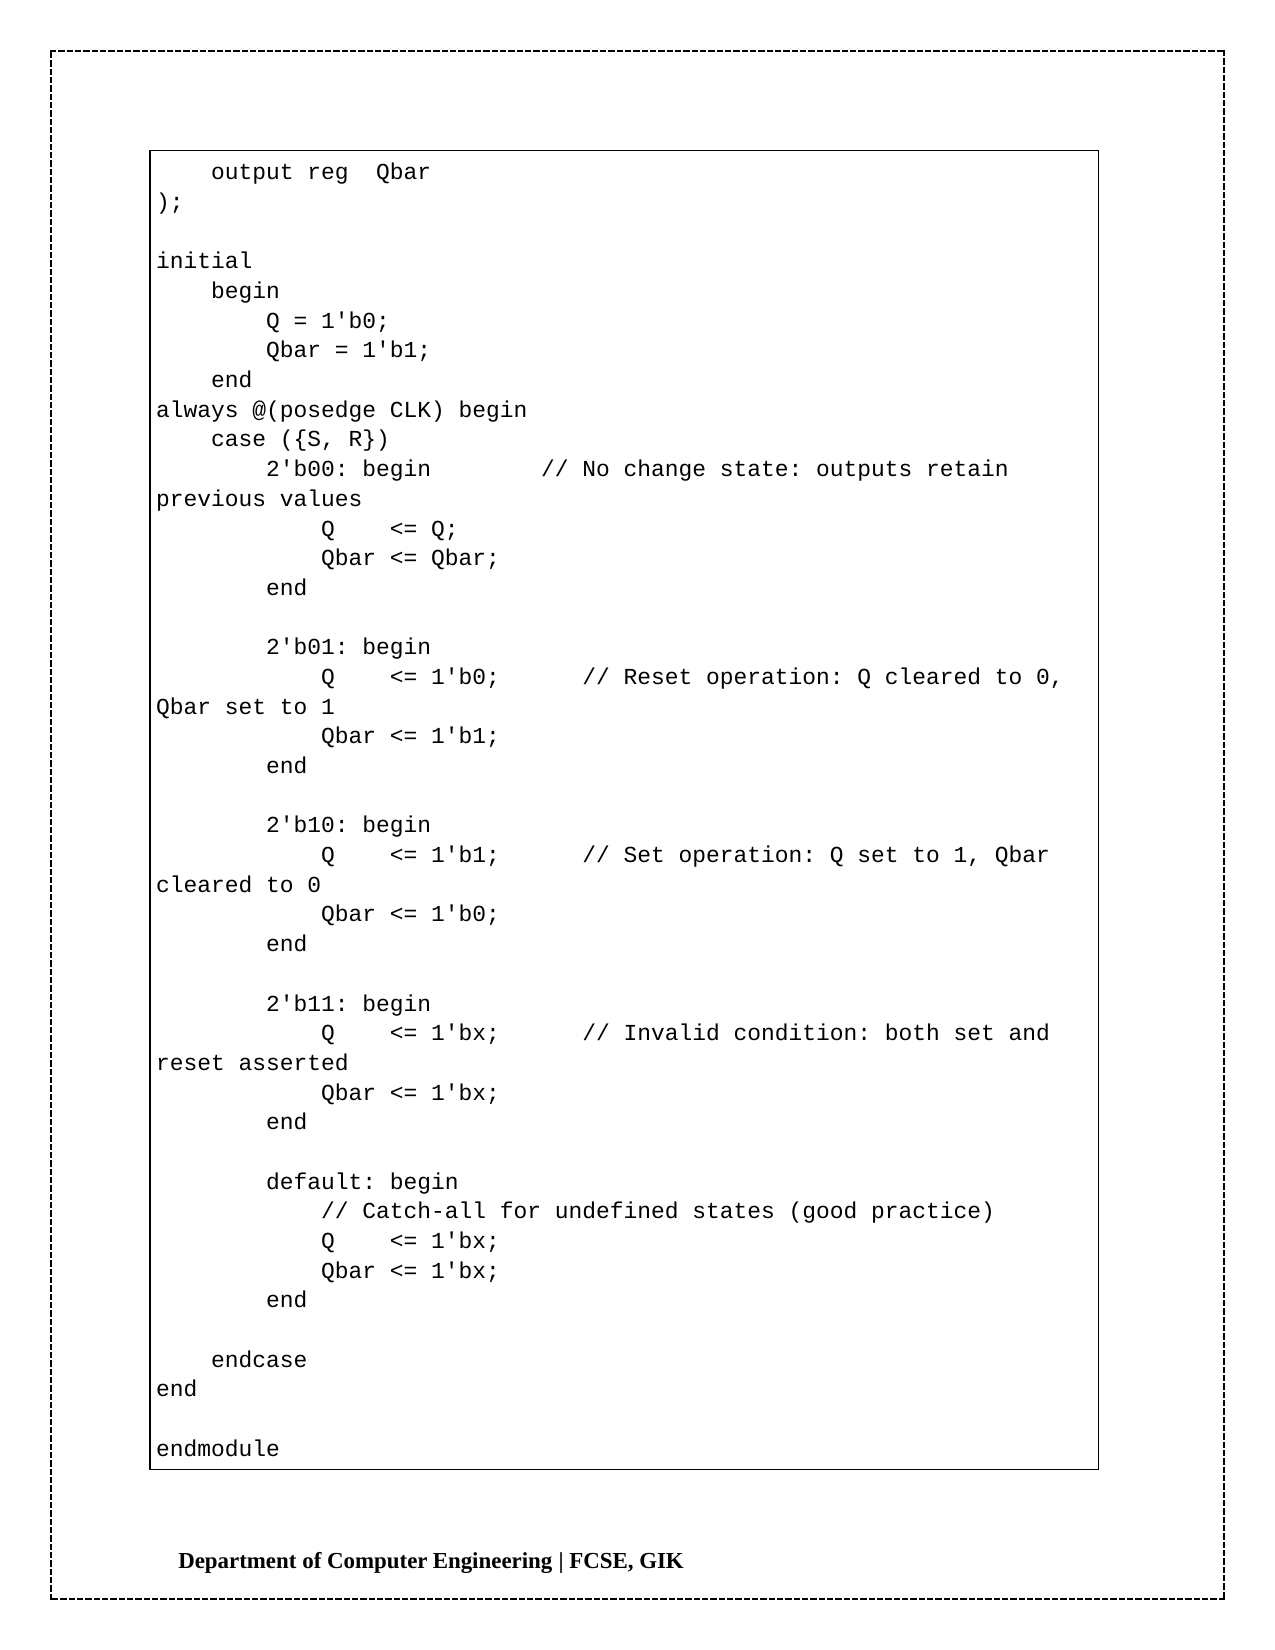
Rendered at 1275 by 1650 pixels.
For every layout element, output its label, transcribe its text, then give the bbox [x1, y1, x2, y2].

table_header output reg Qbar ); initial begin Q = 1'b0; Qbar = 1'b1; end always @(posedge CLK) begin case ({S, R}) 2'b00: begin // No change state: outputs retain previous values Q <= Q; Qbar <= Qbar; end 2'b01: begin Q <= 1'b0; // Reset operation: Q cleared to 0, Qbar set to 1 Qbar <= 1'b1; end 2'b10: begin Q <= 1'b1; // Set operation: Q set to 1, Qbar cleared to 0 Qbar <= 1'b0; end 2'b11: begin Q <= 1'bx; // Invalid condition: both set and reset asserted Qbar <= 1'bx; end default: begin // Catch-all for undefined states (good practice) Q <= 1'bx; Qbar <= 1'bx; end endcase end endmodule [151, 151, 1098, 1469]
